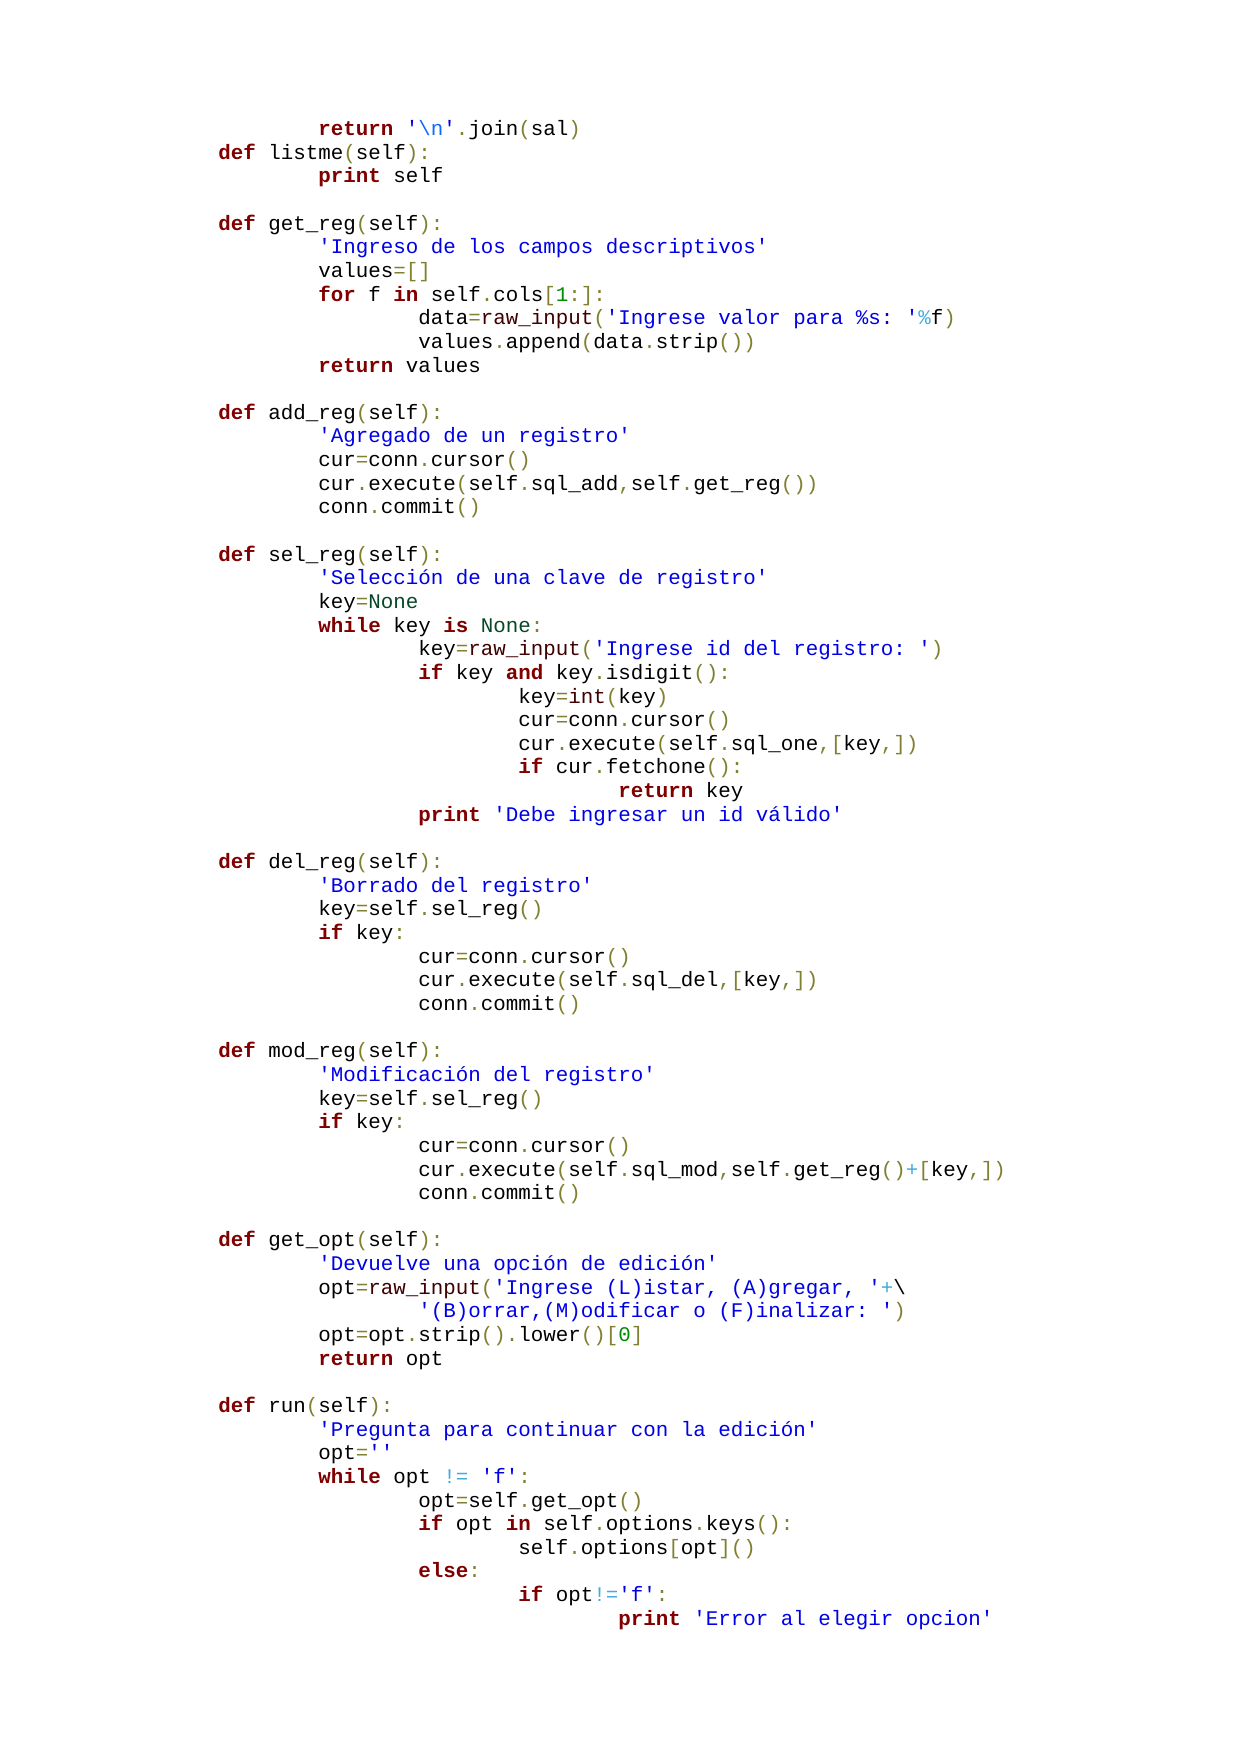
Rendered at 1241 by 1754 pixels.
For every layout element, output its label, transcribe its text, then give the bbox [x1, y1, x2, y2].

text print self [118, 165, 1122, 189]
text conn.commit() [118, 496, 1122, 520]
text key=raw_input('Ingrese id del registro: ') [118, 638, 1122, 662]
text if cur.fetchone(): [118, 757, 1122, 780]
text opt=raw_input('Ingrese (L)istar, (A)gregar, '+\ [118, 1277, 1122, 1300]
text def run(self): [118, 1395, 1122, 1419]
text self.options[opt]() [118, 1537, 1122, 1561]
text data=raw_input('Ingrese valor para %s: '%f) [118, 307, 1122, 331]
text key=int(key) [118, 686, 1122, 709]
text opt='' [118, 1442, 1122, 1466]
text 'Devuelve una opción de edición' [118, 1253, 1122, 1277]
text 'Borrado del registro' [118, 875, 1122, 898]
text while key is None: [118, 615, 1122, 638]
text def get_opt(self): [118, 1229, 1122, 1253]
text cur=conn.cursor() [118, 946, 1122, 969]
text opt=opt.strip().lower()[0] [118, 1324, 1122, 1348]
text cur=conn.cursor() [118, 449, 1122, 473]
text if key: [118, 922, 1122, 946]
text key=self.sel_reg() [118, 898, 1122, 922]
text return '\n'.join(sal) [118, 118, 1122, 142]
text conn.commit() [118, 1182, 1122, 1206]
text cur.execute(self.sql_add,self.get_reg()) [118, 473, 1122, 496]
text 'Pregunta para continuar con la edición' [118, 1419, 1122, 1442]
text return key [118, 780, 1122, 804]
text cur.execute(self.sql_one,[key,]) [118, 733, 1122, 757]
text 'Modificación del registro' [118, 1064, 1122, 1088]
text print 'Error al elegir opcion' [118, 1608, 1122, 1631]
text '(B)orrar,(M)odificar o (F)inalizar: ') [118, 1300, 1122, 1324]
text if key: [118, 1111, 1122, 1135]
text def get_reg(self): [118, 213, 1122, 236]
text conn.commit() [118, 993, 1122, 1017]
text if key and key.isdigit(): [118, 662, 1122, 686]
text key=self.sel_reg() [118, 1088, 1122, 1111]
text def mod_reg(self): [118, 1040, 1122, 1064]
text cur.execute(self.sql_mod,self.get_reg()+[key,]) [118, 1158, 1122, 1182]
text return values [118, 354, 1122, 378]
text 'Ingreso de los campos descriptivos' [118, 236, 1122, 260]
text cur=conn.cursor() [118, 1135, 1122, 1158]
text return opt [118, 1348, 1122, 1371]
text key=None [118, 591, 1122, 615]
text cur.execute(self.sql_del,[key,]) [118, 969, 1122, 993]
text 'Agregado de un registro' [118, 426, 1122, 449]
text if opt in self.options.keys(): [118, 1513, 1122, 1537]
text def add_reg(self): [118, 402, 1122, 426]
text for f in self.cols[1:]: [118, 284, 1122, 307]
text def sel_reg(self): [118, 544, 1122, 567]
text 'Selección de una clave de registro' [118, 567, 1122, 591]
text opt=self.get_opt() [118, 1489, 1122, 1513]
text while opt != 'f': [118, 1466, 1122, 1489]
text else: [118, 1561, 1122, 1584]
text def listme(self): [118, 142, 1122, 165]
text def del_reg(self): [118, 851, 1122, 875]
text values.append(data.strip()) [118, 331, 1122, 354]
text if opt!='f': [118, 1584, 1122, 1608]
text values=[] [118, 260, 1122, 284]
text print 'Debe ingresar un id válido' [118, 804, 1122, 827]
text cur=conn.cursor() [118, 709, 1122, 733]
